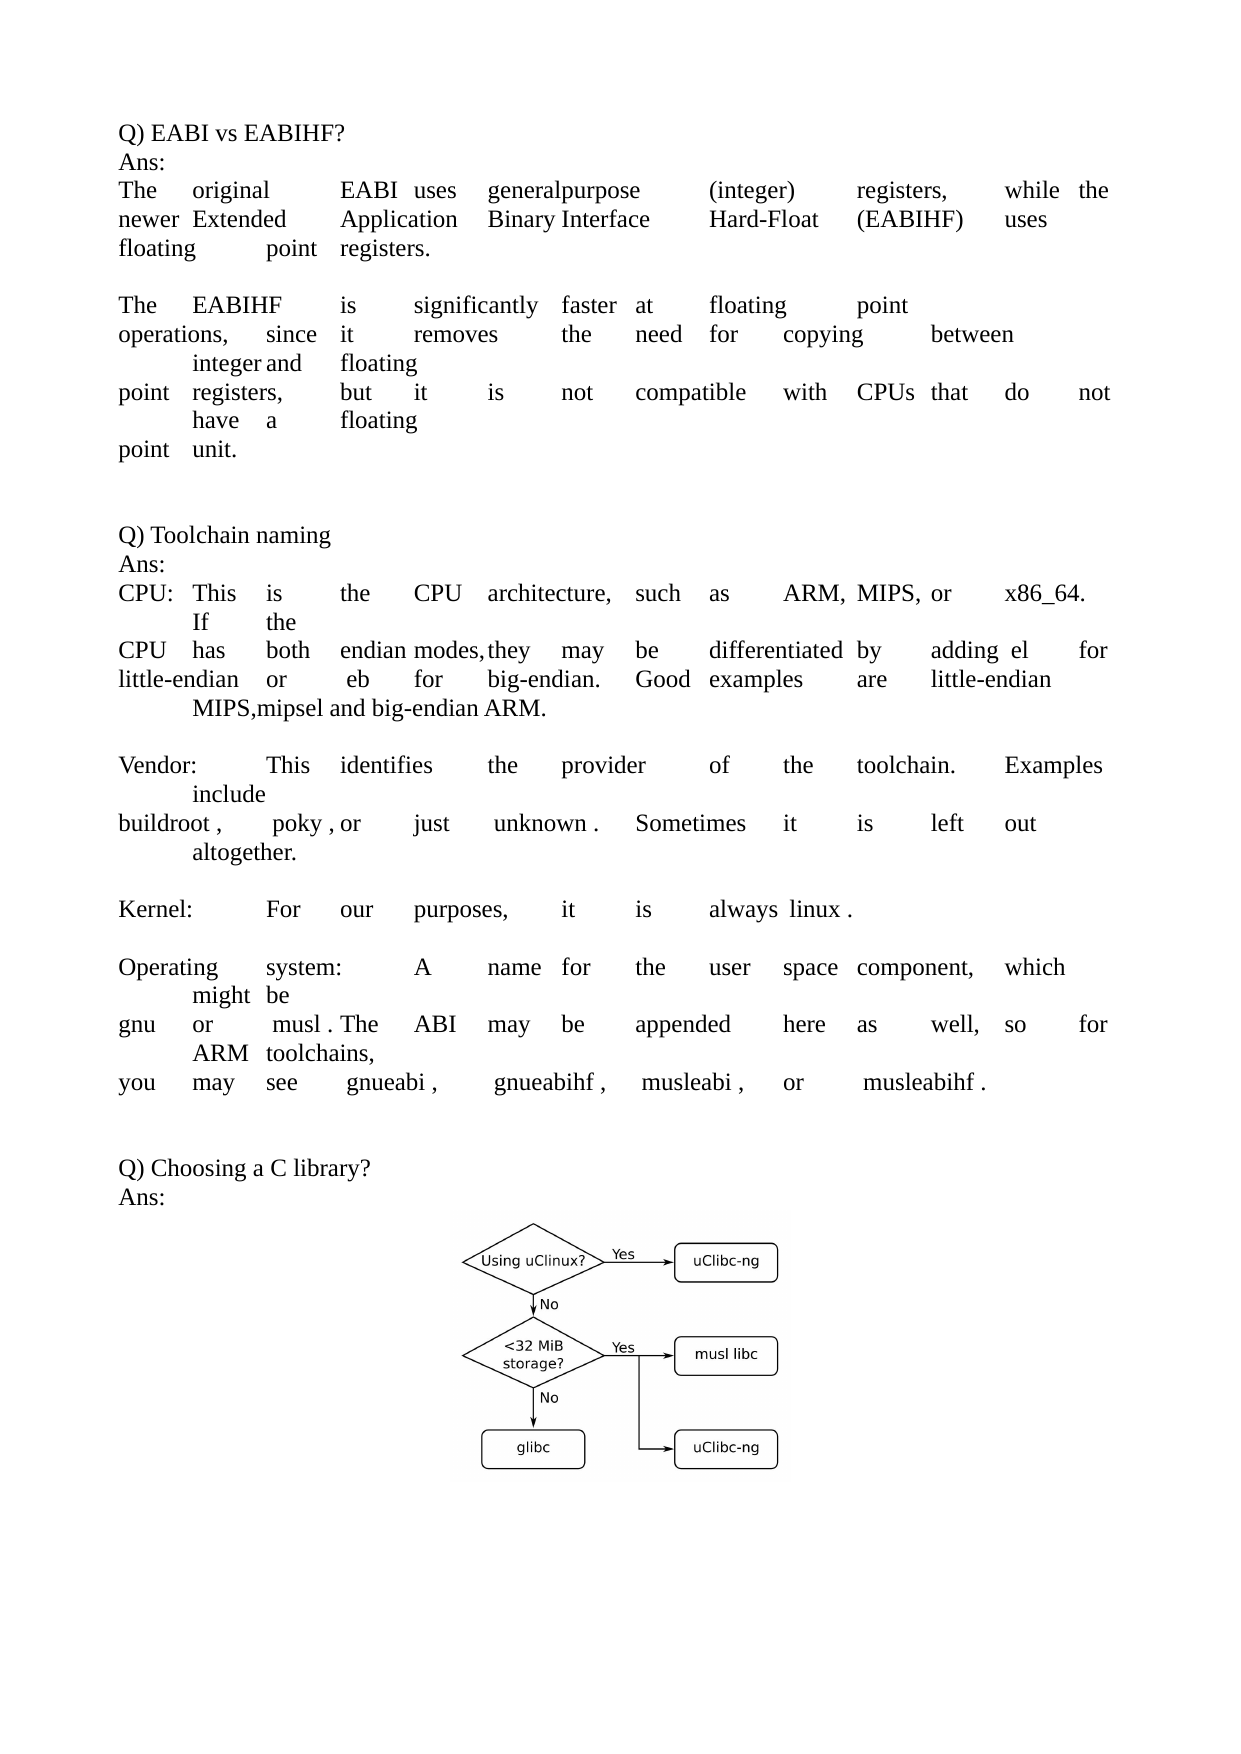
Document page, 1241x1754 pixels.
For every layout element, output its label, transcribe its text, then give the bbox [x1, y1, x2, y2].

text point unit. [118, 434, 1122, 463]
text Ans: [118, 147, 1122, 176]
text Vendor: This identifies the provider of the toolchain. Examples include [118, 751, 1122, 808]
text CPU has both endian modes, they may be differentiated by adding el for [118, 636, 1122, 664]
text CPU: This is the CPU architecture, such as ARM, MIPS, or x86_64. If the [118, 578, 1122, 636]
text point registers, but it is not compatible with CPUs that do not have a floating [118, 377, 1122, 434]
text gnu or musl . The ABI may be appended here as well, so for ARM toolchains, [118, 1009, 1122, 1067]
text little-endian or eb for big-endian. Good examples are little-endian MIPS,mipsel and big-endian ARM. [118, 664, 1122, 722]
text The original EABI uses general purpose (integer) registers, while the [118, 176, 1122, 204]
text newer Extended Application Binary Interface Hard-Float (EABIHF) uses [118, 204, 1122, 233]
text Ans: [118, 1182, 1122, 1211]
picture [449, 1210, 791, 1482]
text you may see gnueabi , gnueabihf , musleabi , or musleabihf . [118, 1067, 1122, 1096]
text Ans: [118, 549, 1122, 578]
text buildroot , poky , or just unknown . Sometimes it is left out altogether. [118, 808, 1122, 866]
text Operating system: A name for the user space component, which might be [118, 952, 1122, 1009]
text Q) Choosing a C library? [118, 1153, 1122, 1182]
text Q) EABI vs EABIHF? [118, 118, 1122, 147]
text floating point registers. [118, 233, 1122, 262]
text Kernel: For our purposes, it is always linux . [118, 894, 1122, 923]
text The EABIHF is significantly faster at floating point [118, 291, 1122, 319]
text Q) Toolchain naming [118, 521, 1122, 549]
text operations, since it removes the need for copying between integer and floating [118, 319, 1122, 377]
